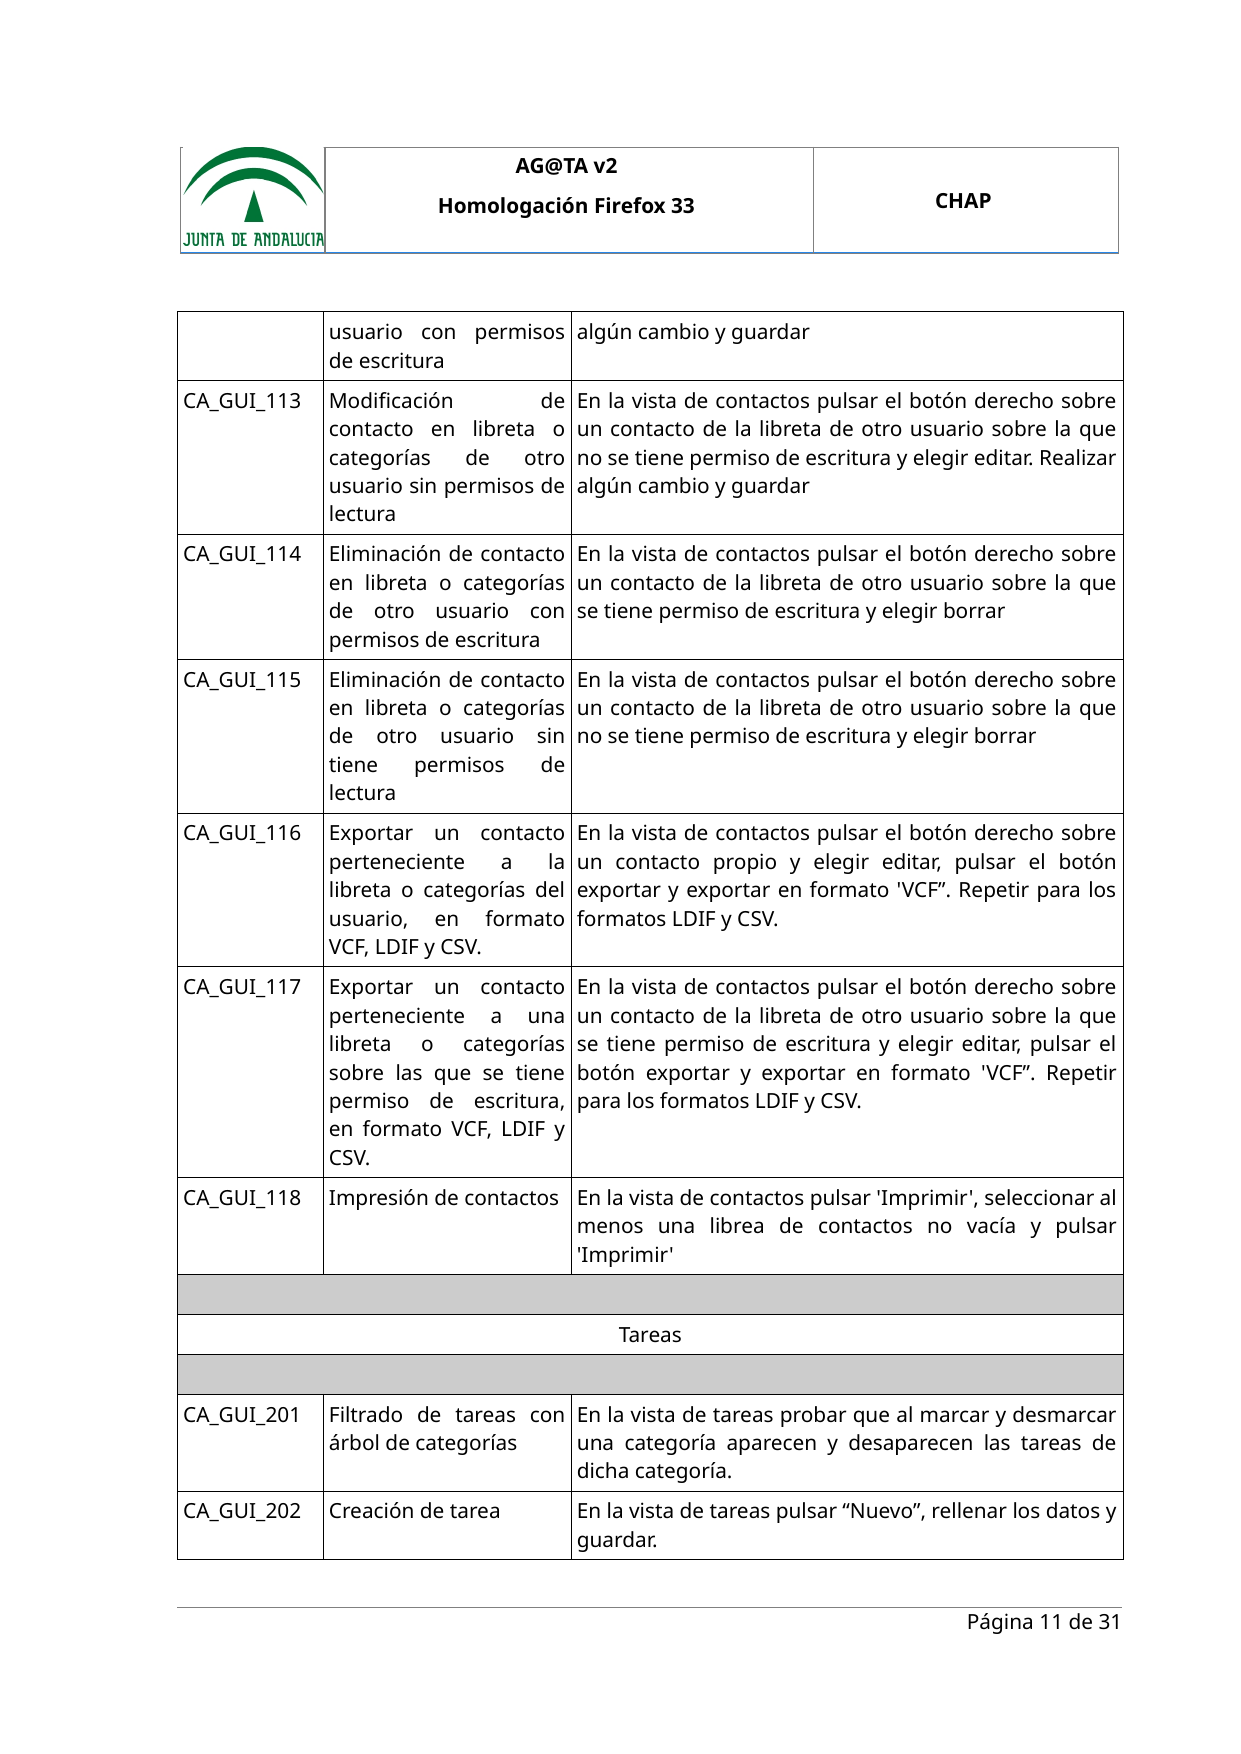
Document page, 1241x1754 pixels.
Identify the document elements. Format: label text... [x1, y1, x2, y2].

table_cell Creación de tarea [324, 1492, 571, 1559]
table_cell En la vista de tareas probar que al marcar y desmarcar una categoría aparecen y desaparecen las tareas de dicha categoría. [572, 1395, 1123, 1491]
table_cell usuario con permisos de escritura [324, 312, 571, 380]
table_cell CA_GUI_115 [178, 660, 323, 813]
table_cell CA_GUI_114 [178, 535, 323, 659]
table_cell Exportar un contacto perteneciente a la libreta o categorías del usuario, en formato VCF, LDIF y CSV. [324, 814, 571, 966]
table_cell En la vista de contactos pulsar el botón derecho sobre un contacto de la libreta de otro usuario sobre la que no se tiene permiso de escritura y elegir borrar [572, 660, 1123, 813]
table_cell [178, 1275, 1123, 1314]
table_cell Impresión de contactos [324, 1178, 571, 1274]
picture [183, 147, 324, 246]
table_cell [178, 1355, 1123, 1394]
table_cell En la vista de tareas pulsar “Nuevo”, rellenar los datos y guardar. [572, 1492, 1123, 1559]
table_cell En la vista de contactos pulsar el botón derecho sobre un contacto propio y elegir editar, pulsar el botón exportar y exportar en formato 'VCF”. Repetir para los formatos LDIF y CSV. [572, 814, 1123, 966]
table_cell CA_GUI_201 [178, 1395, 323, 1491]
table_cell [178, 312, 323, 380]
table_cell En la vista de contactos pulsar el botón derecho sobre un contacto de la libreta de otro usuario sobre la que se tiene permiso de escritura y elegir editar, pulsar el botón exportar y exportar en formato 'VCF”. Repetir para los formatos LDIF y CSV. [572, 967, 1123, 1177]
table_cell CA_GUI_116 [178, 814, 323, 966]
table_cell En la vista de contactos pulsar el botón derecho sobre un contacto de la libreta de otro usuario sobre la que no se tiene permiso de escritura y elegir editar. Realizar algún cambio y guardar [572, 381, 1123, 534]
table_cell Tareas [178, 1315, 1123, 1354]
table_cell CA_GUI_118 [178, 1178, 323, 1274]
table_cell algún cambio y guardar [572, 312, 1123, 380]
table_cell En la vista de contactos pulsar 'Imprimir', seleccionar al menos una librea de contactos no vacía y pulsar 'Imprimir' [572, 1178, 1123, 1274]
table_cell Modificación de contacto en libreta o categorías de otro usuario sin permisos de lectura [324, 381, 571, 534]
table_cell CA_GUI_202 [178, 1492, 323, 1559]
table_cell CA_GUI_117 [178, 967, 323, 1177]
table_cell Eliminación de contacto en libreta o categorías de otro usuario sin tiene permisos de lectura [324, 660, 571, 813]
table_cell En la vista de contactos pulsar el botón derecho sobre un contacto de la libreta de otro usuario sobre la que se tiene permiso de escritura y elegir borrar [572, 535, 1123, 659]
table_cell Filtrado de tareas con árbol de categorías [324, 1395, 571, 1491]
table_cell CA_GUI_113 [178, 381, 323, 534]
table_cell Exportar un contacto perteneciente a una libreta o categorías sobre las que se tiene permiso de escritura, en formato VCF, LDIF y CSV. [324, 967, 571, 1177]
table_cell Eliminación de contacto en libreta o categorías de otro usuario con permisos de escritura [324, 535, 571, 659]
